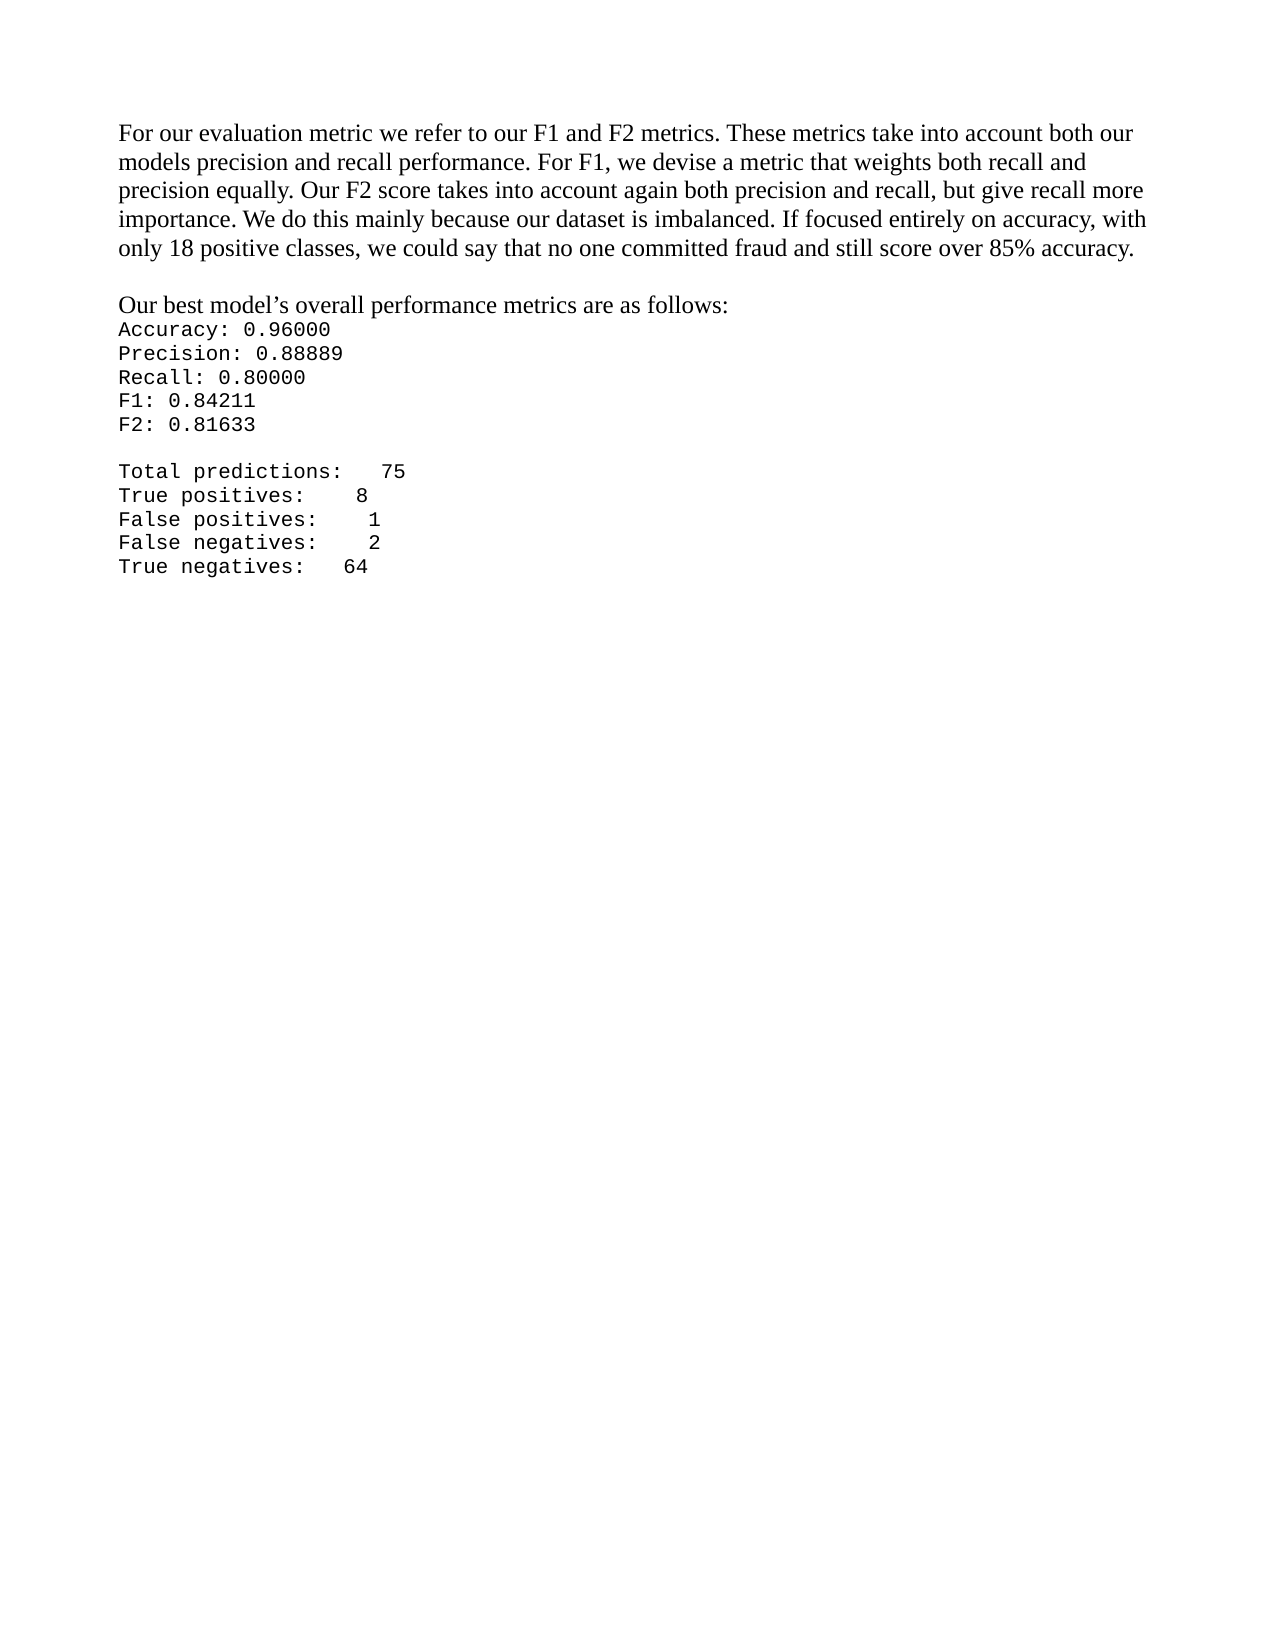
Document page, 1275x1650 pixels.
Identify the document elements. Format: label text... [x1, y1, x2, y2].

text Total predictions: 75 [118, 461, 1157, 485]
text True negatives: 64 [118, 556, 1157, 579]
text Recall: 0.80000 [118, 367, 1157, 390]
text F2: 0.81633 [118, 414, 1157, 438]
text F1: 0.84211 [118, 390, 1157, 414]
text False positives: 1 [118, 508, 1157, 532]
text True positives: 8 [118, 485, 1157, 508]
text Precision: 0.88889 [118, 343, 1157, 367]
text Our best model’s overall performance metrics are as follows: [118, 291, 1157, 319]
text For our evaluation metric we refer to our F1 and F2 metrics. These metrics take into account both our models precision and recall performance. For F1, we devise a metric that weights both recall and precision equally. Our F2 score takes into account again both precision and recall, but give recall more importance. We do this mainly because our dataset is imbalanced. If focused entirely on accuracy, with only 18 positive classes, we could say that no one committed fraud and still score over 85% accuracy. [118, 118, 1157, 262]
text Accuracy: 0.96000 [118, 319, 1157, 343]
text False negatives: 2 [118, 532, 1157, 556]
